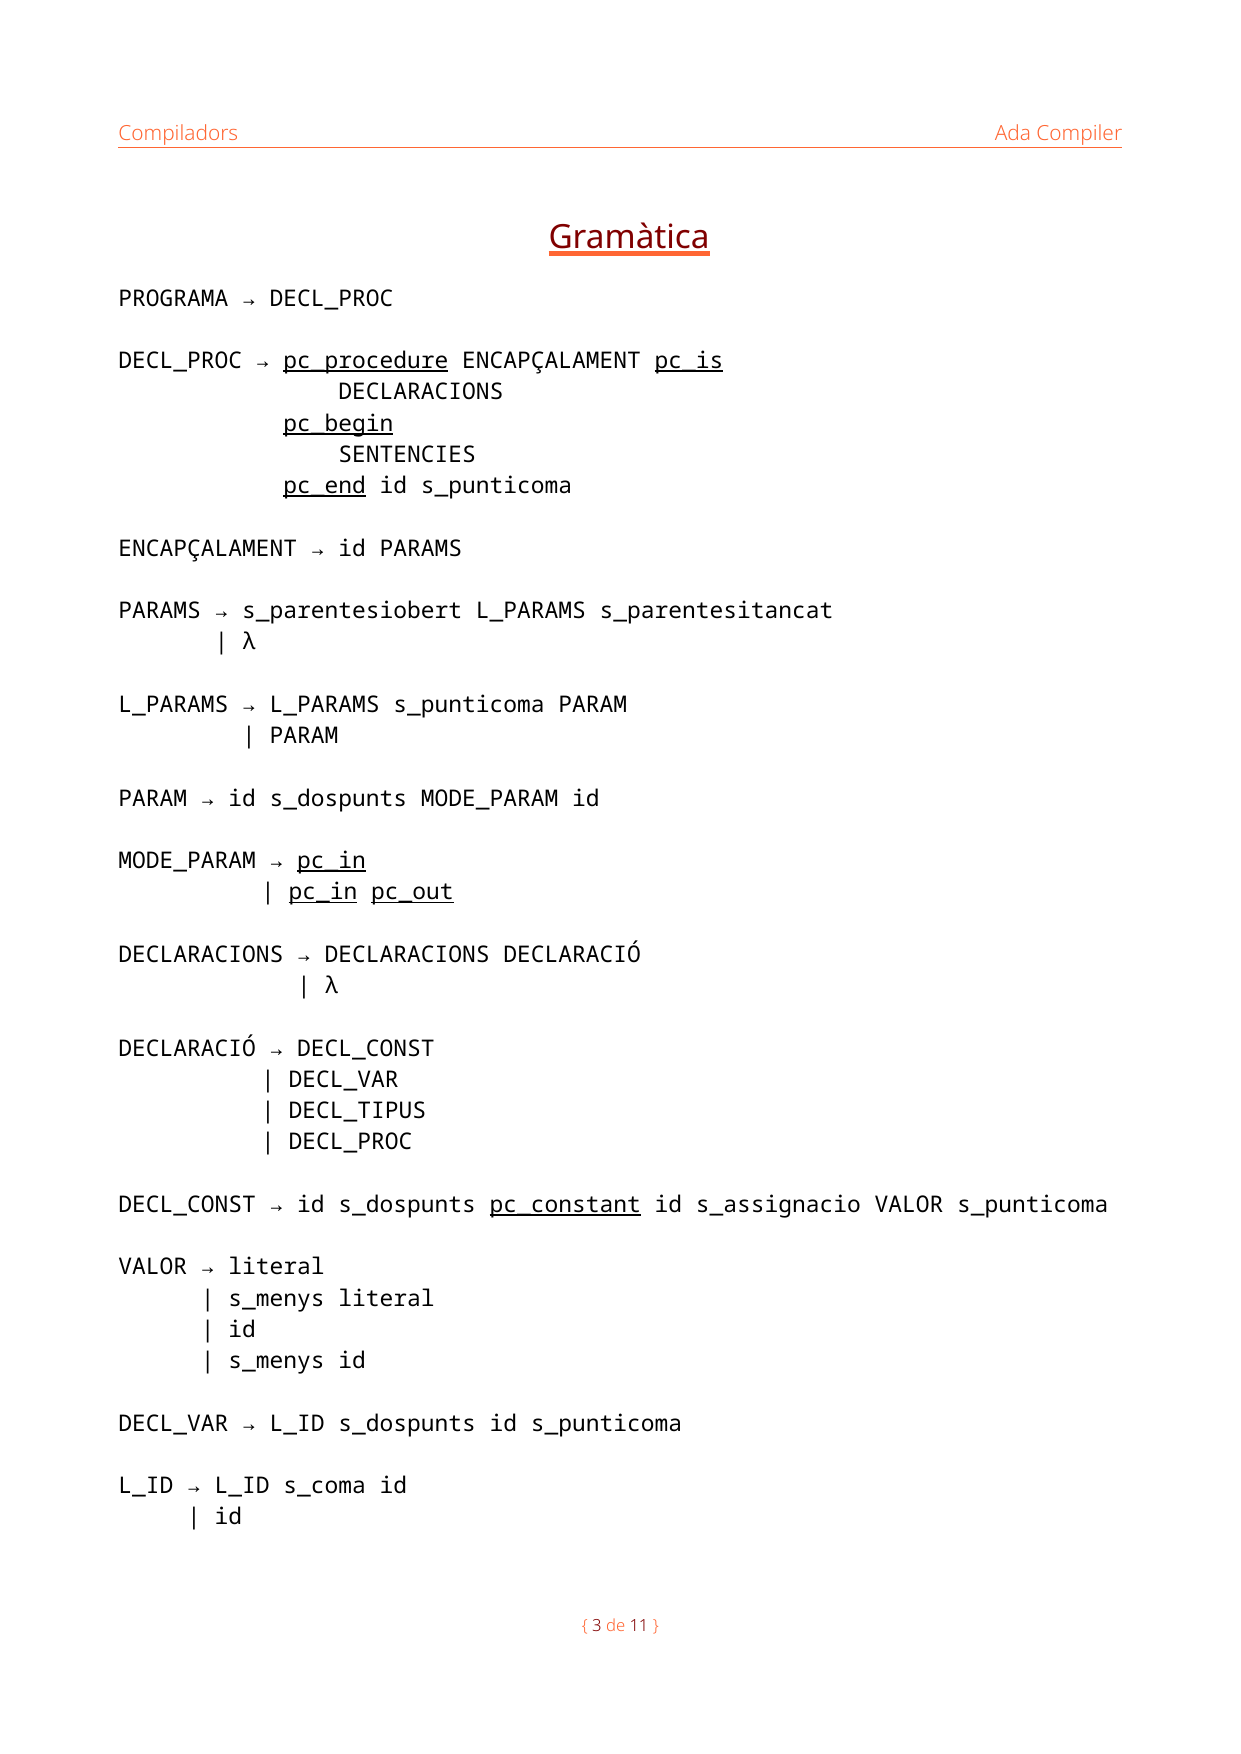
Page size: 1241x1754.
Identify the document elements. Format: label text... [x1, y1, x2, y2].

text L_PARAMS → L_PARAMS s_punticoma PARAM [118, 688, 1122, 719]
text DECL_CONST → id s_dospunts pc_constant id s_assignacio VALOR s_punticoma [118, 1188, 1122, 1219]
text PARAM → id s_dospunts MODE_PARAM id [118, 782, 1122, 813]
text DECL_VAR → L_ID s_dospunts id s_punticoma [118, 1407, 1122, 1438]
text pc_begin [118, 407, 1122, 438]
text | DECL_PROC [118, 1125, 1122, 1157]
subtitle Gramàtica [136, 212, 1122, 258]
text MODE_PARAM → pc_in [118, 844, 1122, 875]
text | pc_in pc_out [118, 875, 1122, 907]
text DECLARACIÓ → DECL_CONST [118, 1032, 1122, 1063]
text DECLARACIONS → DECLARACIONS DECLARACIÓ [118, 938, 1122, 969]
text pc_end id s_punticoma [118, 469, 1122, 500]
text | λ [118, 625, 1122, 657]
text DECLARACIONS [118, 375, 1122, 407]
text | DECL_VAR [118, 1063, 1122, 1094]
text | λ [118, 969, 1122, 1000]
text SENTENCIES [118, 438, 1122, 469]
text | PARAM [118, 719, 1122, 750]
text ENCAPÇALAMENT → id PARAMS [118, 532, 1122, 563]
text DECL_PROC → pc_procedure ENCAPÇALAMENT pc_is [118, 344, 1122, 375]
text | id [118, 1500, 1122, 1532]
text | id [118, 1313, 1122, 1344]
text L_ID → L_ID s_coma id [118, 1469, 1122, 1500]
text PARAMS → s_parentesiobert L_PARAMS s_parentesitancat [118, 594, 1122, 625]
text | s_menys literal [118, 1282, 1122, 1313]
text VALOR → literal [118, 1250, 1122, 1282]
text | s_menys id [118, 1344, 1122, 1375]
text PROGRAMA → DECL_PROC [118, 282, 1122, 313]
text | DECL_TIPUS [118, 1094, 1122, 1125]
